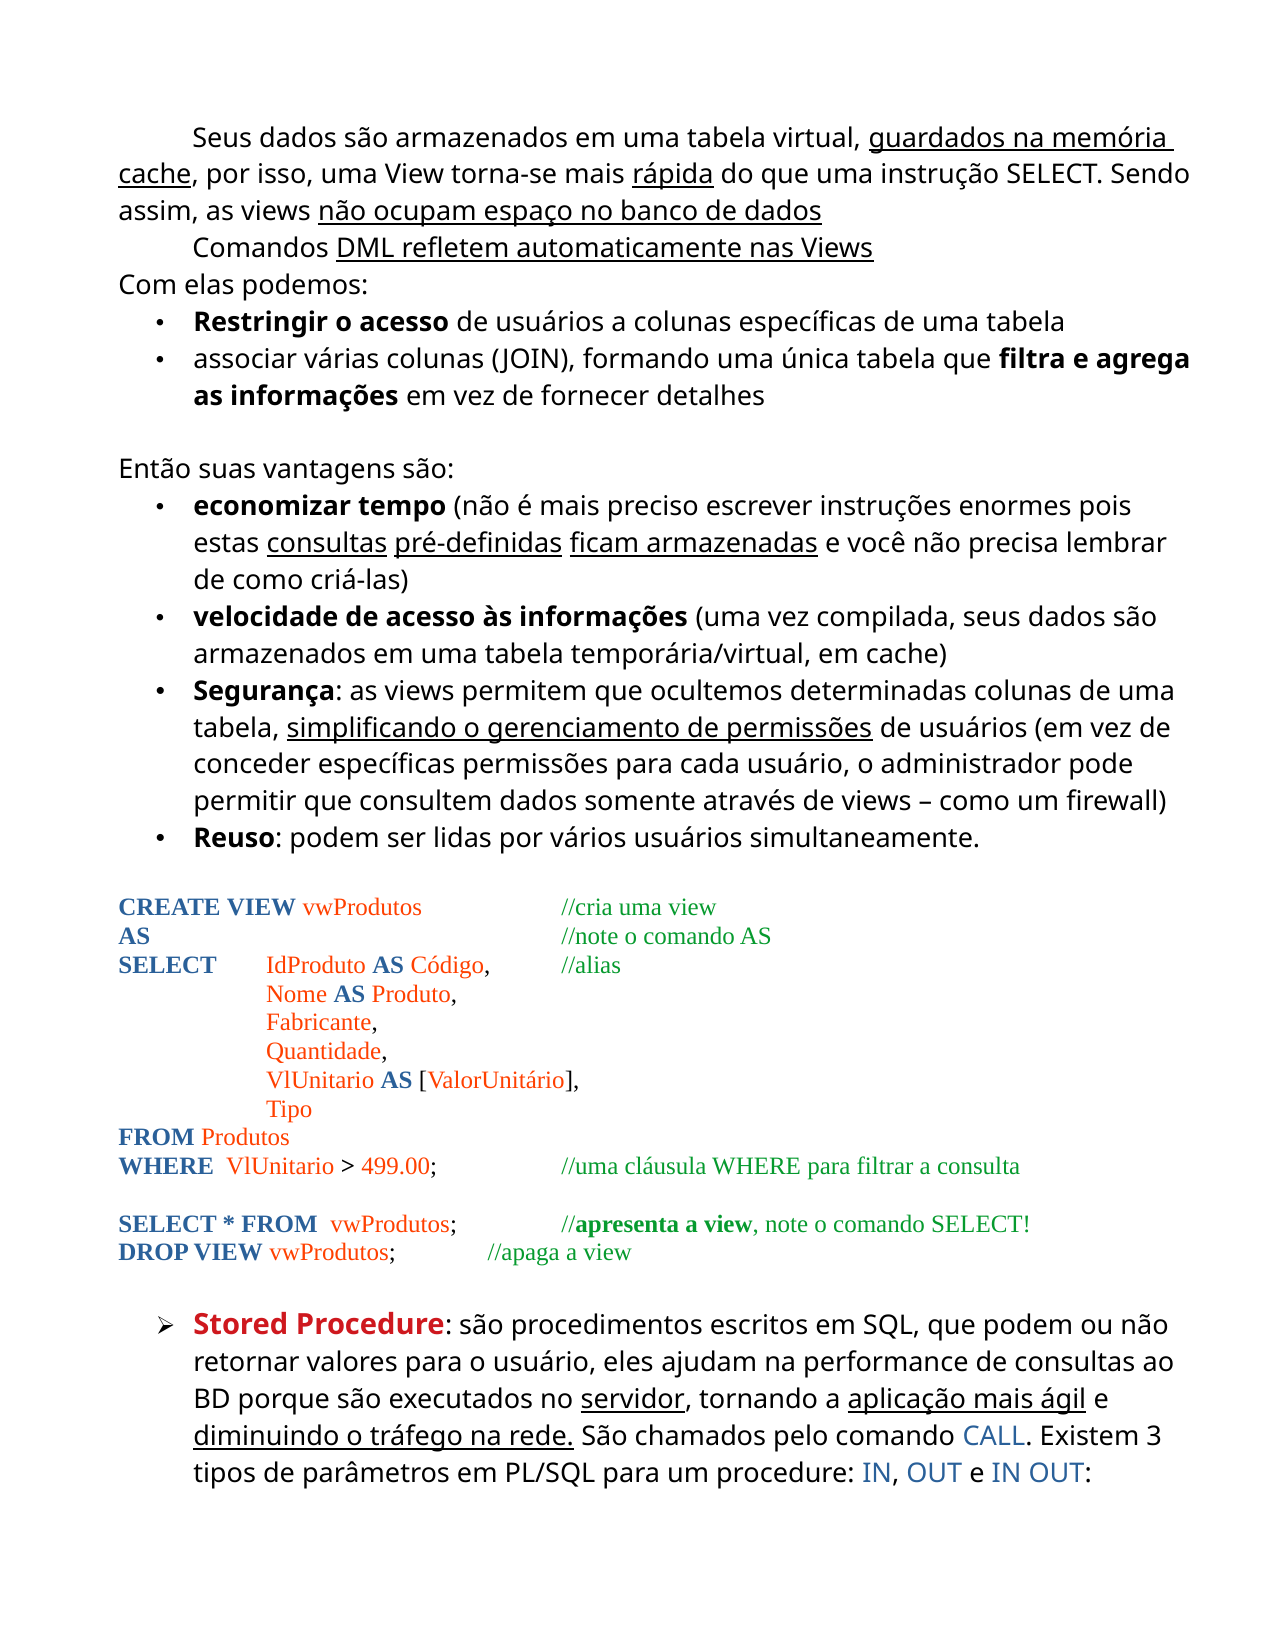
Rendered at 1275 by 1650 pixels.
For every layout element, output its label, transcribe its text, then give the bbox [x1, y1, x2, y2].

list Reuso: podem ser lidas por vários usuários simultaneamente. [156, 819, 1193, 856]
text Seus dados são armazenados em uma tabela virtual, guardados na memória cache, por isso, uma View torna-se mais rápida do que uma instrução SELECT. Sendo assim, as views não ocupam espaço no banco de dados [118, 118, 1193, 229]
text SELECT IdProduto AS Código, //alias [118, 950, 1193, 979]
list Restringir o acesso de usuários a colunas específicas de uma tabela [156, 302, 1193, 339]
text AS //note o comando AS [118, 921, 1193, 950]
text Então suas vantagens são: [118, 450, 1193, 487]
text Tipo [118, 1094, 1193, 1122]
text CREATE VIEW vwProdutos //cria uma view [118, 892, 1193, 921]
text Fabricante, [118, 1007, 1193, 1036]
text Quantidade, [118, 1036, 1193, 1065]
list Stored Procedure: são procedimentos escritos em SQL, que podem ou não retornar valores para o usuário, eles ajudam na performance de consultas ao BD porque são executados no servidor, tornando a aplicação mais ágil e diminuindo o tráfego na rede. São chamados pelo comando CALL. Existem 3 tipos de parâmetros em PL/SQL para um procedure: IN, OUT e IN OUT: [156, 1303, 1193, 1490]
list velocidade de acesso às informações (uma vez compilada, seus dados são armazenados em uma tabela temporária/virtual, em cache) [156, 597, 1193, 671]
text WHERE VlUnitario > 499.00; //uma cláusula WHERE para filtrar a consulta [118, 1151, 1193, 1180]
list associar várias colunas (JOIN), formando uma única tabela que filtra e agrega as informações em vez de fornecer detalhes [156, 339, 1193, 413]
text FROM Produtos [118, 1122, 1193, 1151]
text VlUnitario AS [ValorUnitário], [118, 1065, 1193, 1094]
text DROP VIEW vwProdutos; //apaga a view [118, 1237, 1193, 1266]
text SELECT * FROM vwProdutos; //apresenta a view, note o comando SELECT! [118, 1209, 1193, 1237]
text Comandos DML refletem automaticamente nas Views Com elas podemos: [118, 229, 1193, 302]
text Nome AS Produto, [118, 979, 1193, 1007]
list Segurança: as views permitem que ocultemos determinadas colunas de uma tabela, simplificando o gerenciamento de permissões de usuários (em vez de conceder específicas permissões para cada usuário, o administrador pode permitir que consultem dados somente através de views – como um firewall) [156, 671, 1193, 819]
list economizar tempo (não é mais preciso escrever instruções enormes pois estas consultas pré-definidas ficam armazenadas e você não precisa lembrar de como criá-las) [156, 487, 1193, 597]
